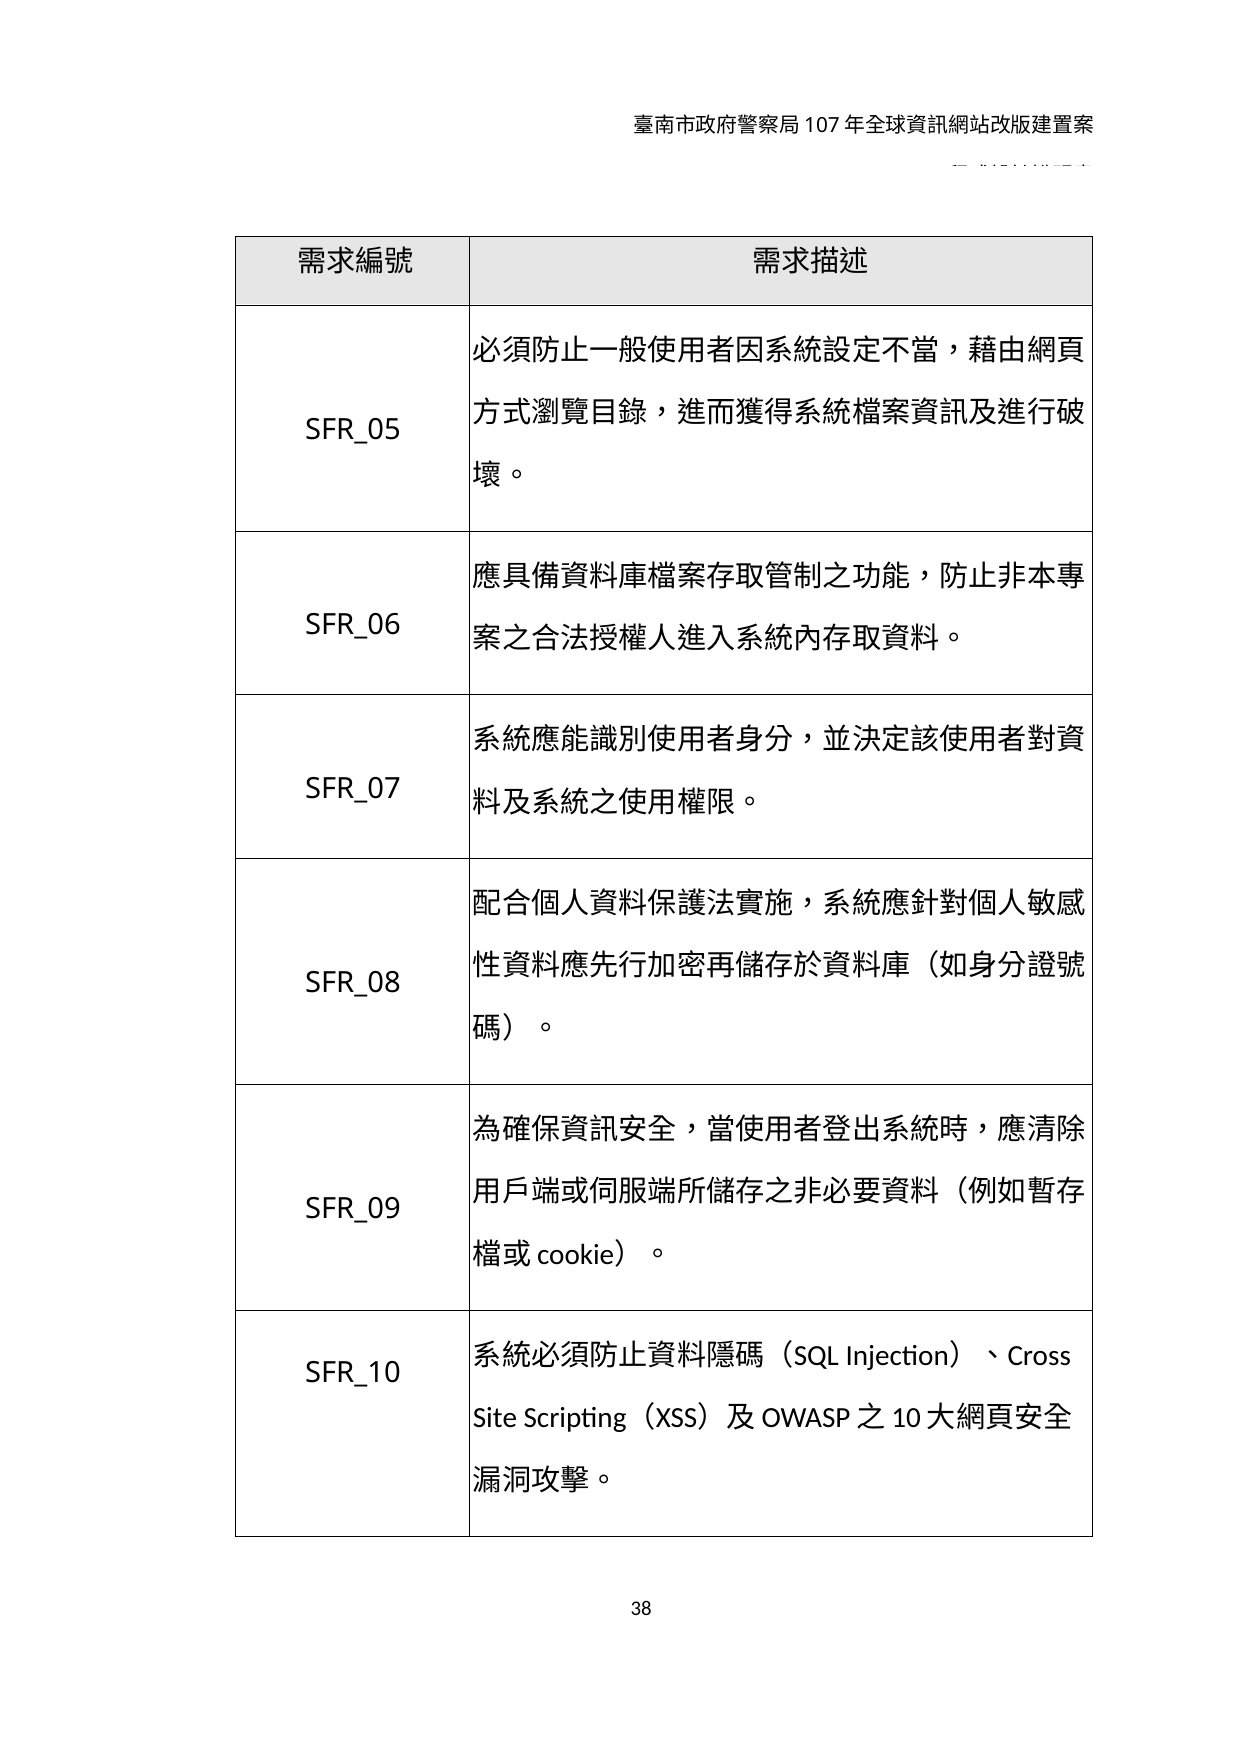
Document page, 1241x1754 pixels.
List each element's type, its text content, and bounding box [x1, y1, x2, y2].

table_cell 必須防止一般使用者因系統設定不當，藉由網頁方式瀏覽目錄，進而獲得系統檔案資訊及進行破壞。 [470, 306, 1092, 531]
table_cell SFR_09 [236, 1085, 469, 1310]
table_cell 系統應能識別使用者身分，並決定該使用者對資料及系統之使用權限。 [470, 695, 1092, 858]
table_cell 配合個人資料保護法實施，系統應針對個人敏感性資料應先行加密再儲存於資料庫（如身分證號碼）。 [470, 859, 1092, 1084]
table_cell 系統必須防止資料隱碼（SQL Injection）、Cross Site Scripting（XSS）及OWASP之10大網頁安全漏洞攻擊。 [470, 1311, 1092, 1536]
table_cell SFR_07 [236, 695, 469, 858]
table_cell SFR_10 [236, 1311, 469, 1536]
table_header 需求描述 [470, 237, 1092, 304]
table_cell SFR_08 [236, 859, 469, 1084]
table_cell SFR_05 [236, 306, 469, 531]
table_cell 為確保資訊安全，當使用者登出系統時，應清除用戶端或伺服端所儲存之非必要資料（例如暫存檔或cookie）。 [470, 1085, 1092, 1310]
table_cell 應具備資料庫檔案存取管制之功能，防止非本專案之合法授權人進入系統內存取資料。 [470, 532, 1092, 694]
table_header 需求編號 [236, 237, 469, 304]
table_cell SFR_06 [236, 532, 469, 694]
